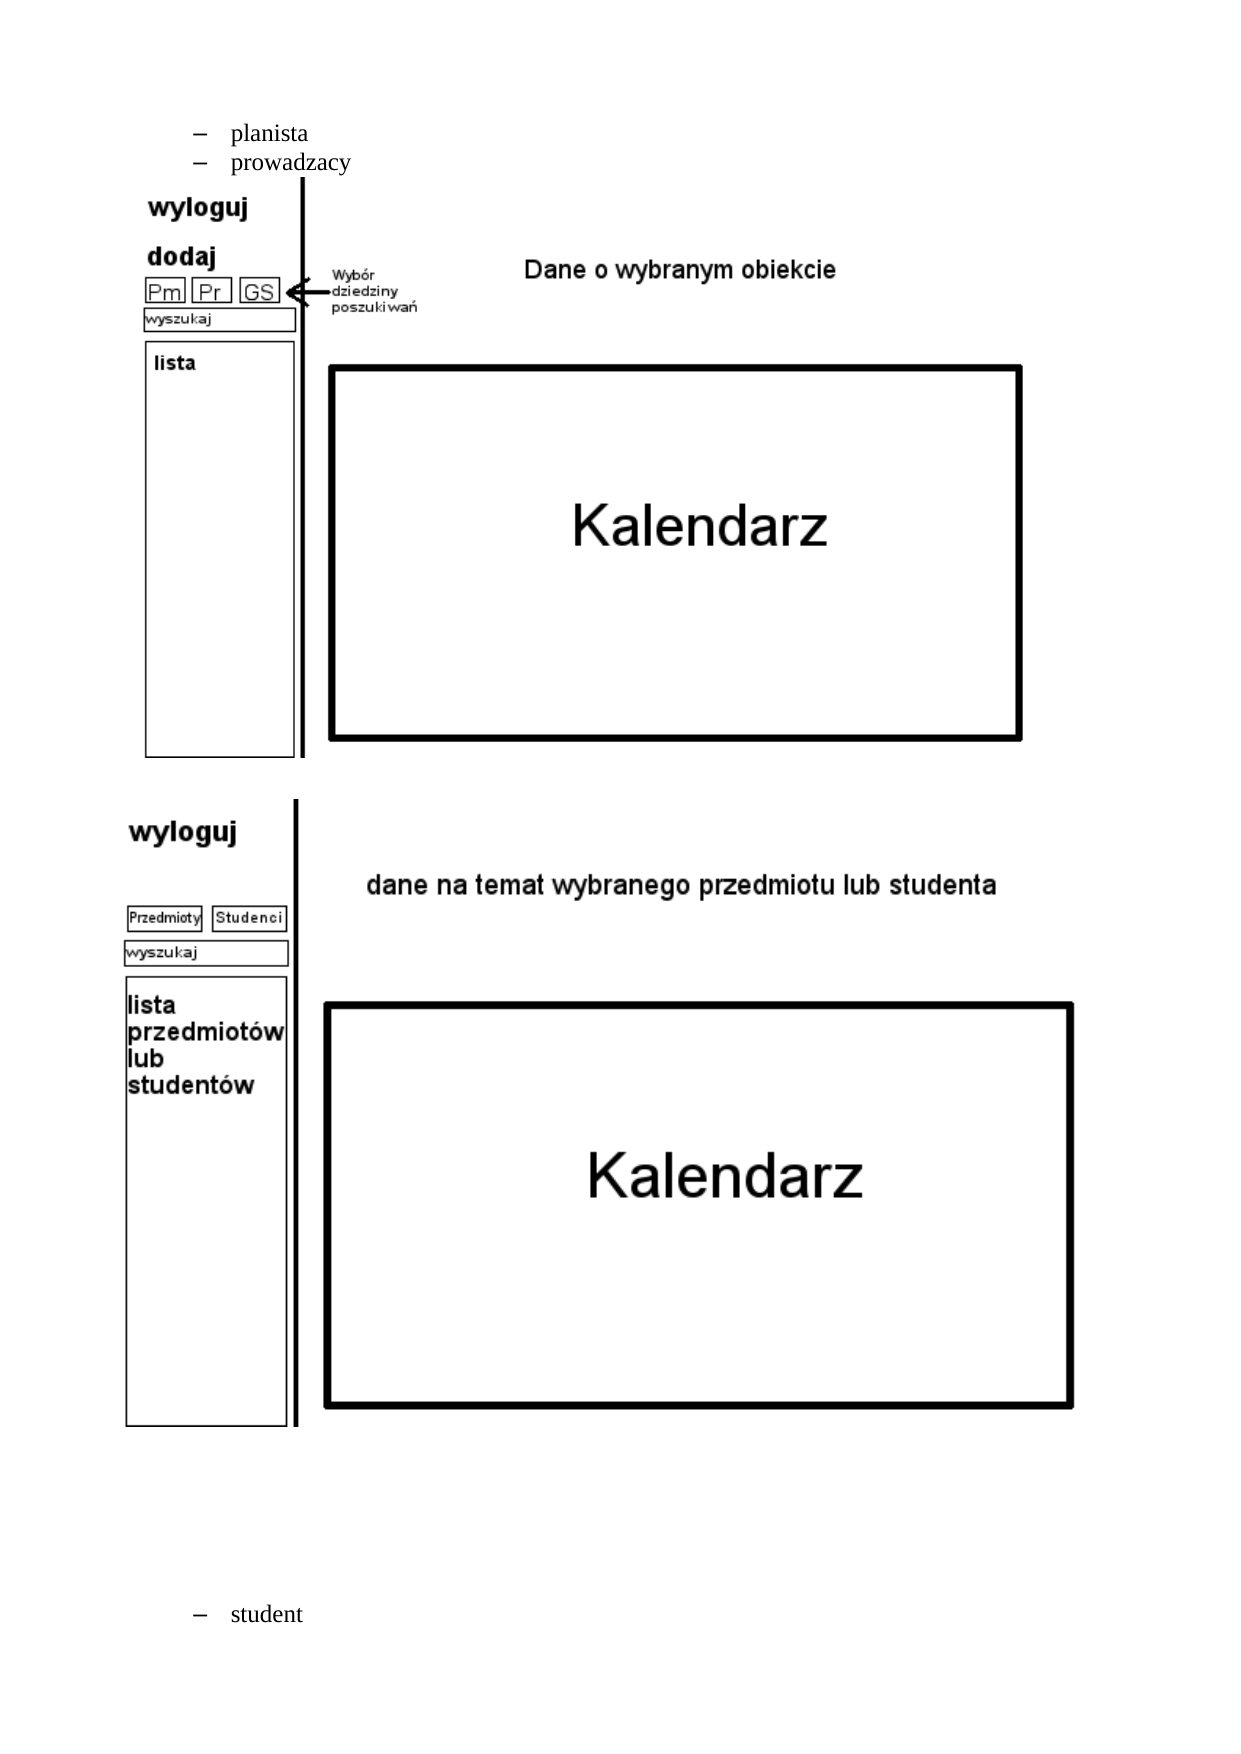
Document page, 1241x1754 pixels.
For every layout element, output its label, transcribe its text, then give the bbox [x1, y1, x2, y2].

picture [138, 177, 1068, 758]
list student [193, 1599, 1122, 1628]
list prowadzacy [193, 147, 1122, 176]
list planista [193, 118, 1122, 147]
picture [118, 799, 1123, 1427]
